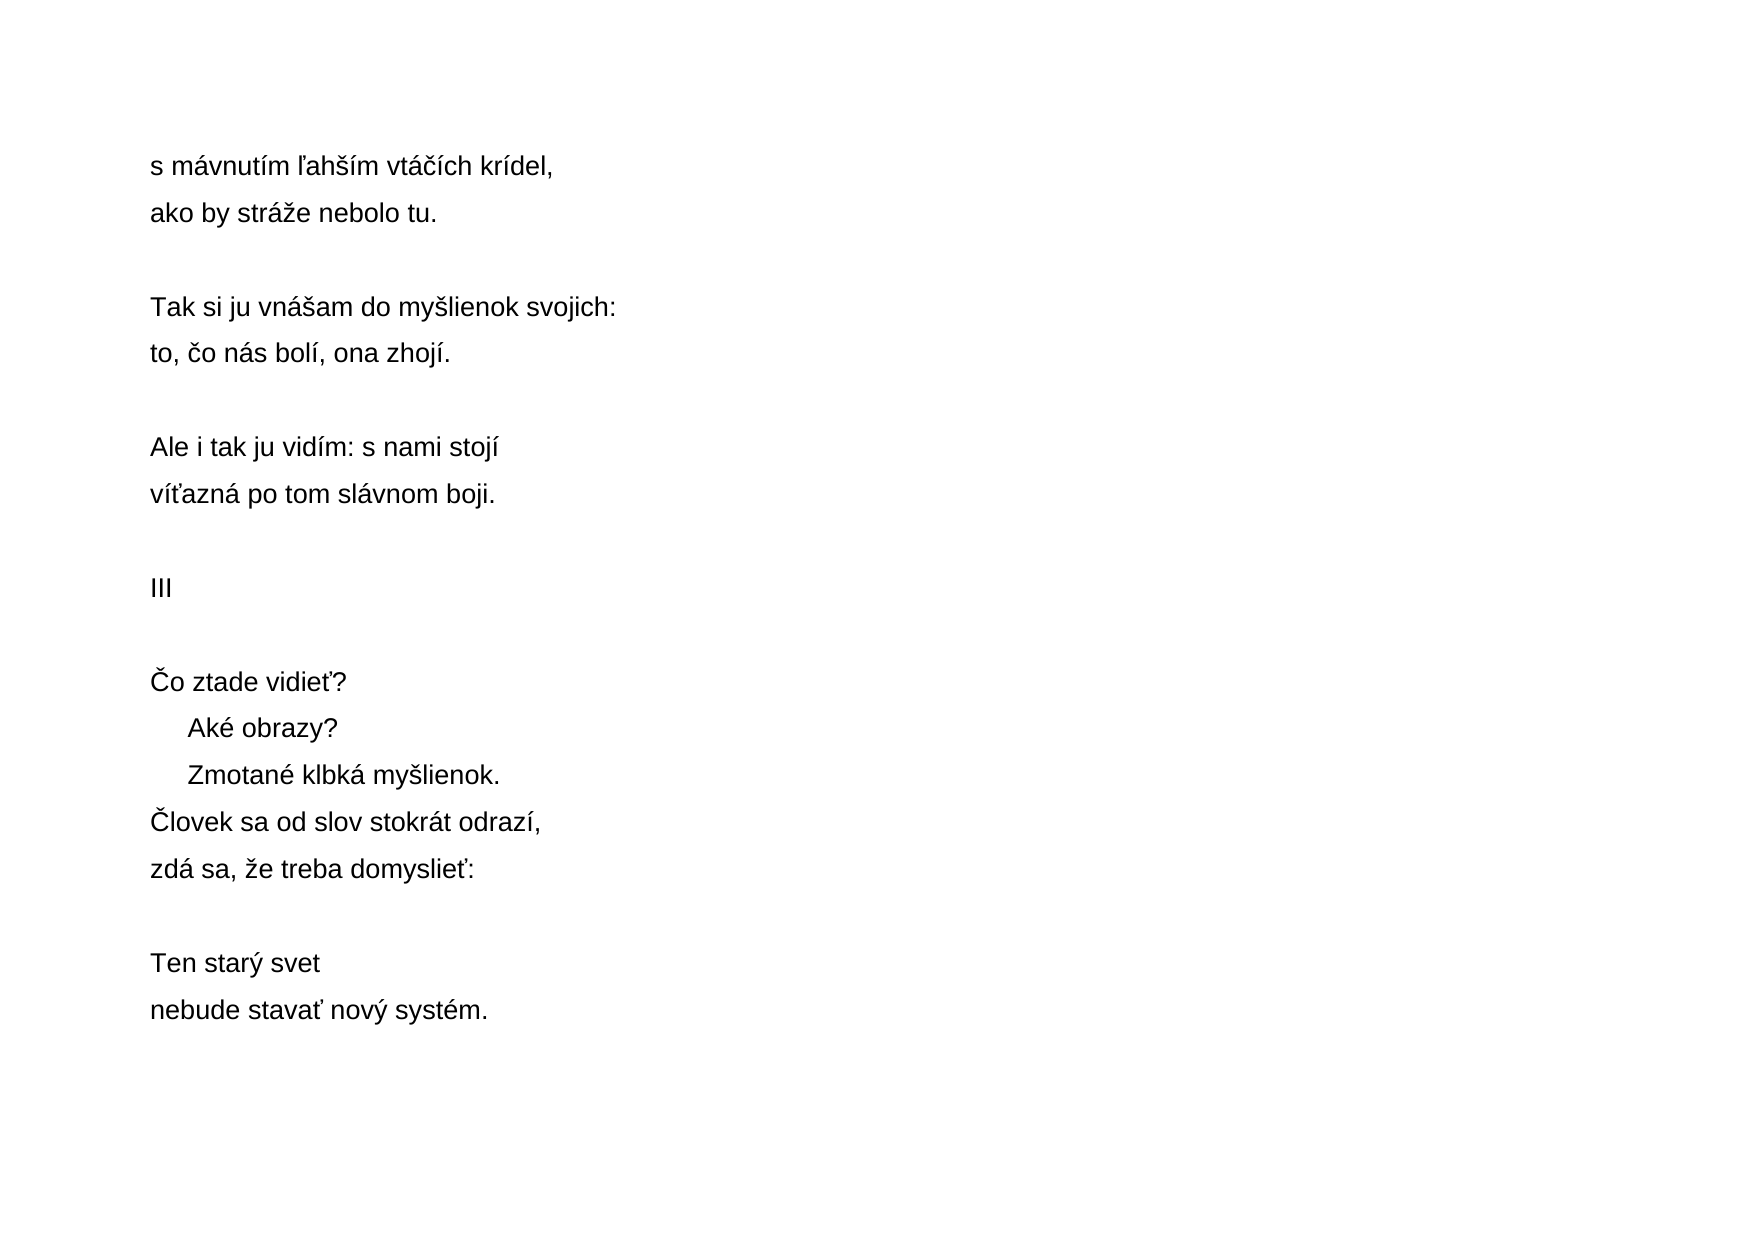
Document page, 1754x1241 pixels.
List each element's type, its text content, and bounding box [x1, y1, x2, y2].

text nebude stavať nový systém. [150, 994, 1237, 1025]
text Čo ztade vidieť? [150, 666, 1237, 697]
text Tak si ju vnášam do myšlienok svojich: [150, 291, 1237, 322]
text s mávnutím ľahším vtáčích krídel, [150, 150, 1237, 181]
text zdá sa, že treba domyslieť: [150, 853, 1237, 884]
subtitle III [150, 572, 1237, 603]
text Ten starý svet [150, 947, 1237, 978]
text Človek sa od slov stokrát odrazí, [150, 806, 1237, 837]
text ako by stráže nebolo tu. [150, 197, 1237, 228]
text Zmotané klbká myšlienok. [150, 759, 1237, 791]
text to, čo nás bolí, ona zhojí. [150, 337, 1237, 369]
text Aké obrazy? [150, 712, 1237, 744]
text víťazná po tom slávnom boji. [150, 478, 1237, 509]
text Ale i tak ju vidím: s nami stojí [150, 431, 1237, 462]
